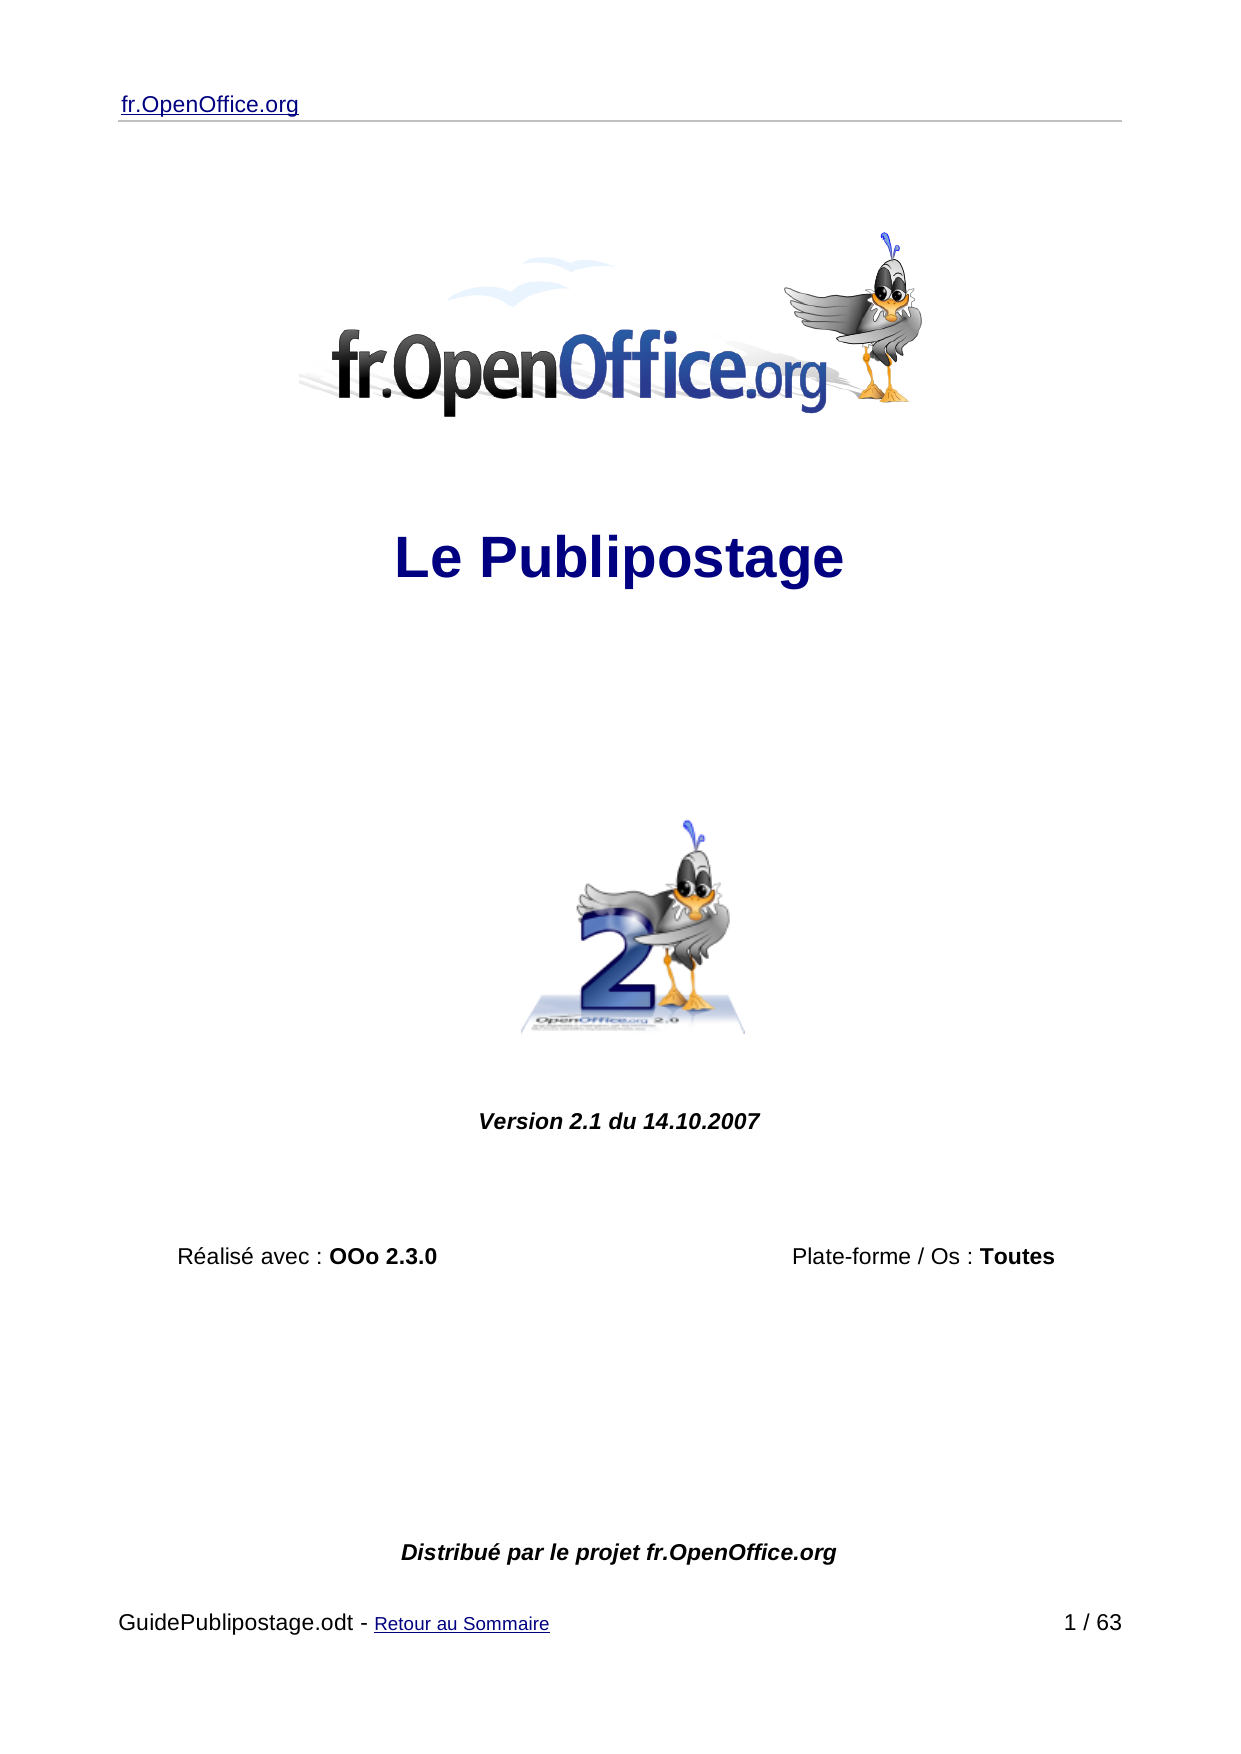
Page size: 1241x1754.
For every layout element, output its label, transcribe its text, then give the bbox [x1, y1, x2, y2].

title Le Publipostage [118, 524, 1122, 589]
text Réalisé avec : OOo 2.3.0 Plate-forme / Os : Toutes [177, 1243, 1063, 1269]
subtitle Distribué par le projet fr.OpenOffice.org [118, 1539, 1122, 1565]
picture [521, 809, 745, 1034]
subtitle Version 2.1 du 14.10.2007 [369, 1108, 871, 1134]
picture [298, 222, 942, 437]
